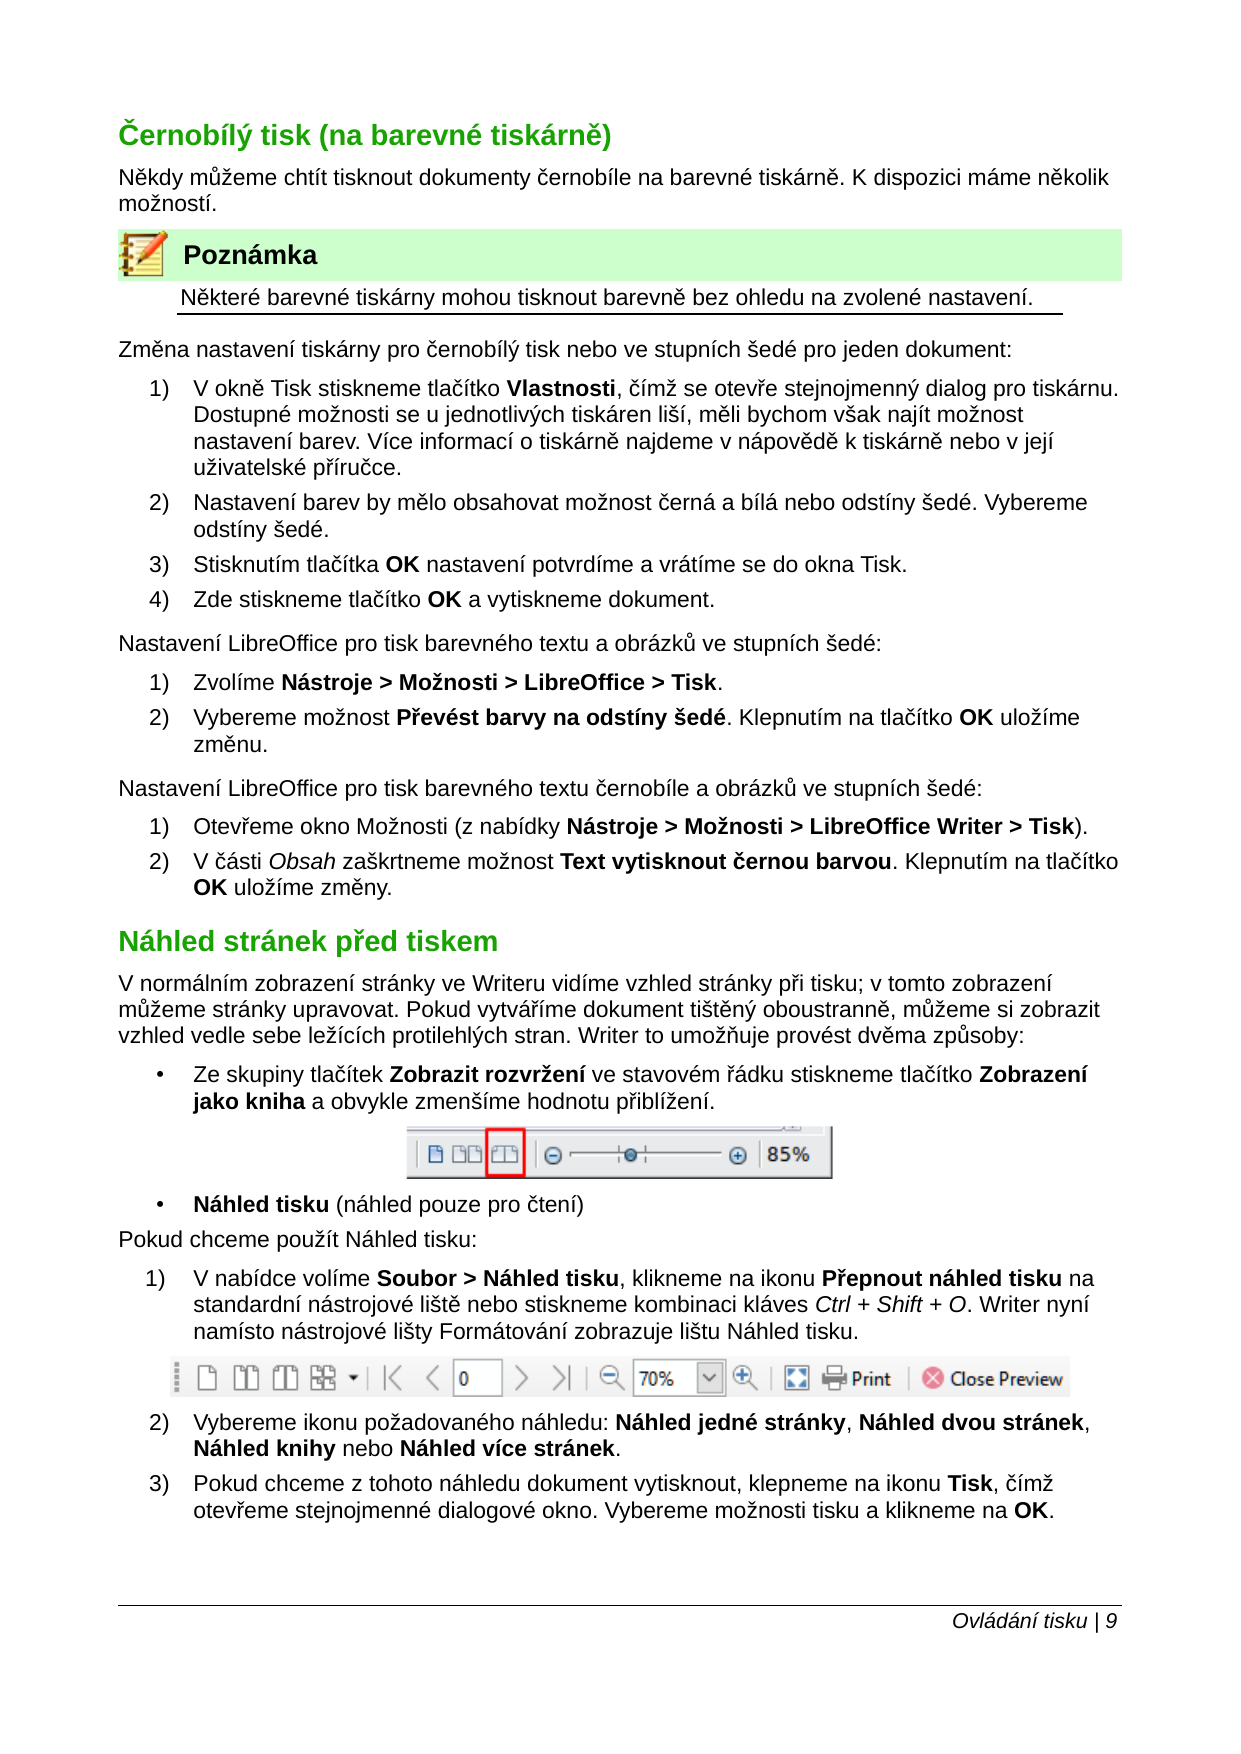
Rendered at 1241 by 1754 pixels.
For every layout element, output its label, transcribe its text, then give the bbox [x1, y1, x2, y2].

subtitle Náhled stránek před tiskem [118, 924, 1122, 958]
list Vybereme ikonu požadovaného náhledu: Náhled jedné stránky, Náhled dvou stránek, Náhled knihy nebo Náhled více stránek. [169, 1409, 1122, 1462]
list V nabídce volíme Soubor > Náhled tisku, klikneme na ikonu Přepnout náhled tisku na standardní nástrojové liště nebo stiskneme kombinaci kláves Ctrl + Shift + O. Writer nyní namísto nástrojové lišty Formátování zobrazuje lištu Náhled tisku. [165, 1265, 1122, 1344]
list V části Obsah zaškrtneme možnost Text vytisknout černou barvou. Klepnutím na tlačítko OK uložíme změny. [169, 848, 1122, 901]
list Vybereme možnost Převést barvy na odstíny šedé. Klepnutím na tlačítko OK uložíme změnu. [169, 704, 1122, 757]
list Pokud chceme z tohoto náhledu dokument vytisknout, klepneme na ikonu Tisk, čímž otevřeme stejnojmenné dialogové okno. Vybereme možnosti tisku a klikneme na OK. [169, 1470, 1122, 1523]
list Nastavení LibreOffice pro tisk barevného textu a obrázků ve stupních šedé: [118, 630, 1122, 657]
list Nastavení barev by mělo obsahovat možnost černá a bílá nebo odstíny šedé. Vybereme odstíny šedé. [169, 489, 1122, 542]
list Pokud chceme použít Náhled tisku: [118, 1226, 1122, 1253]
picture [170, 1356, 1071, 1397]
picture [404, 1126, 836, 1179]
list Zvolíme Nástroje > Možnosti > LibreOffice > Tisk. [169, 669, 1122, 695]
list Stisknutím tlačítka OK nastavení potvrdíme a vrátíme se do okna Tisk. [169, 551, 1122, 577]
subtitle Černobílý tisk (na barevné tiskárně) [118, 118, 1122, 152]
list Ze skupiny tlačítek Zobrazit rozvržení ve stavovém řádku stiskneme tlačítko Zobrazení jako kniha a obvykle zmenšíme hodnotu přiblížení. [156, 1061, 1122, 1114]
picture [119, 229, 170, 280]
list Nastavení LibreOffice pro tisk barevného textu černobíle a obrázků ve stupních šedé: [118, 775, 1122, 801]
subtitle Poznámka [118, 229, 1122, 281]
list V okně Tisk stiskneme tlačítko Vlastnosti, čímž se otevře stejnojmenný dialog pro tiskárnu. Dostupné možnosti se u jednotlivých tiskáren liší, měli bychom však najít možnost nastavení barev. Více informací o tiskárně najdeme v nápovědě k tiskárně nebo v její uživatelské příručce. [169, 375, 1122, 481]
text Některé barevné tiskárny mohou tisknout barevně bez ohledu na zvolené nastavení. [177, 281, 1063, 313]
list Otevřeme okno Možnosti (z nabídky Nástroje > Možnosti > LibreOffice Writer > Tisk). [169, 813, 1122, 839]
list Náhled tisku (náhled pouze pro čtení) [156, 1191, 1122, 1217]
list Změna nastavení tiskárny pro černobílý tisk nebo ve stupních šedé pro jeden dokument: [118, 336, 1122, 363]
list V normálním zobrazení stránky ve Writeru vidíme vzhled stránky při tisku; v tomto zobrazení můžeme stránky upravovat. Pokud vytváříme dokument tištěný oboustranně, můžeme si zobrazit vzhled vedle sebe ležících protilehlých stran. Writer to umožňuje provést dvěma způsoby: [118, 970, 1122, 1049]
list Zde stiskneme tlačítko OK a vytiskneme dokument. [169, 586, 1122, 612]
text Někdy můžeme chtít tisknout dokumenty černobíle na barevné tiskárně. K dispozici máme několik možností. [118, 163, 1122, 216]
